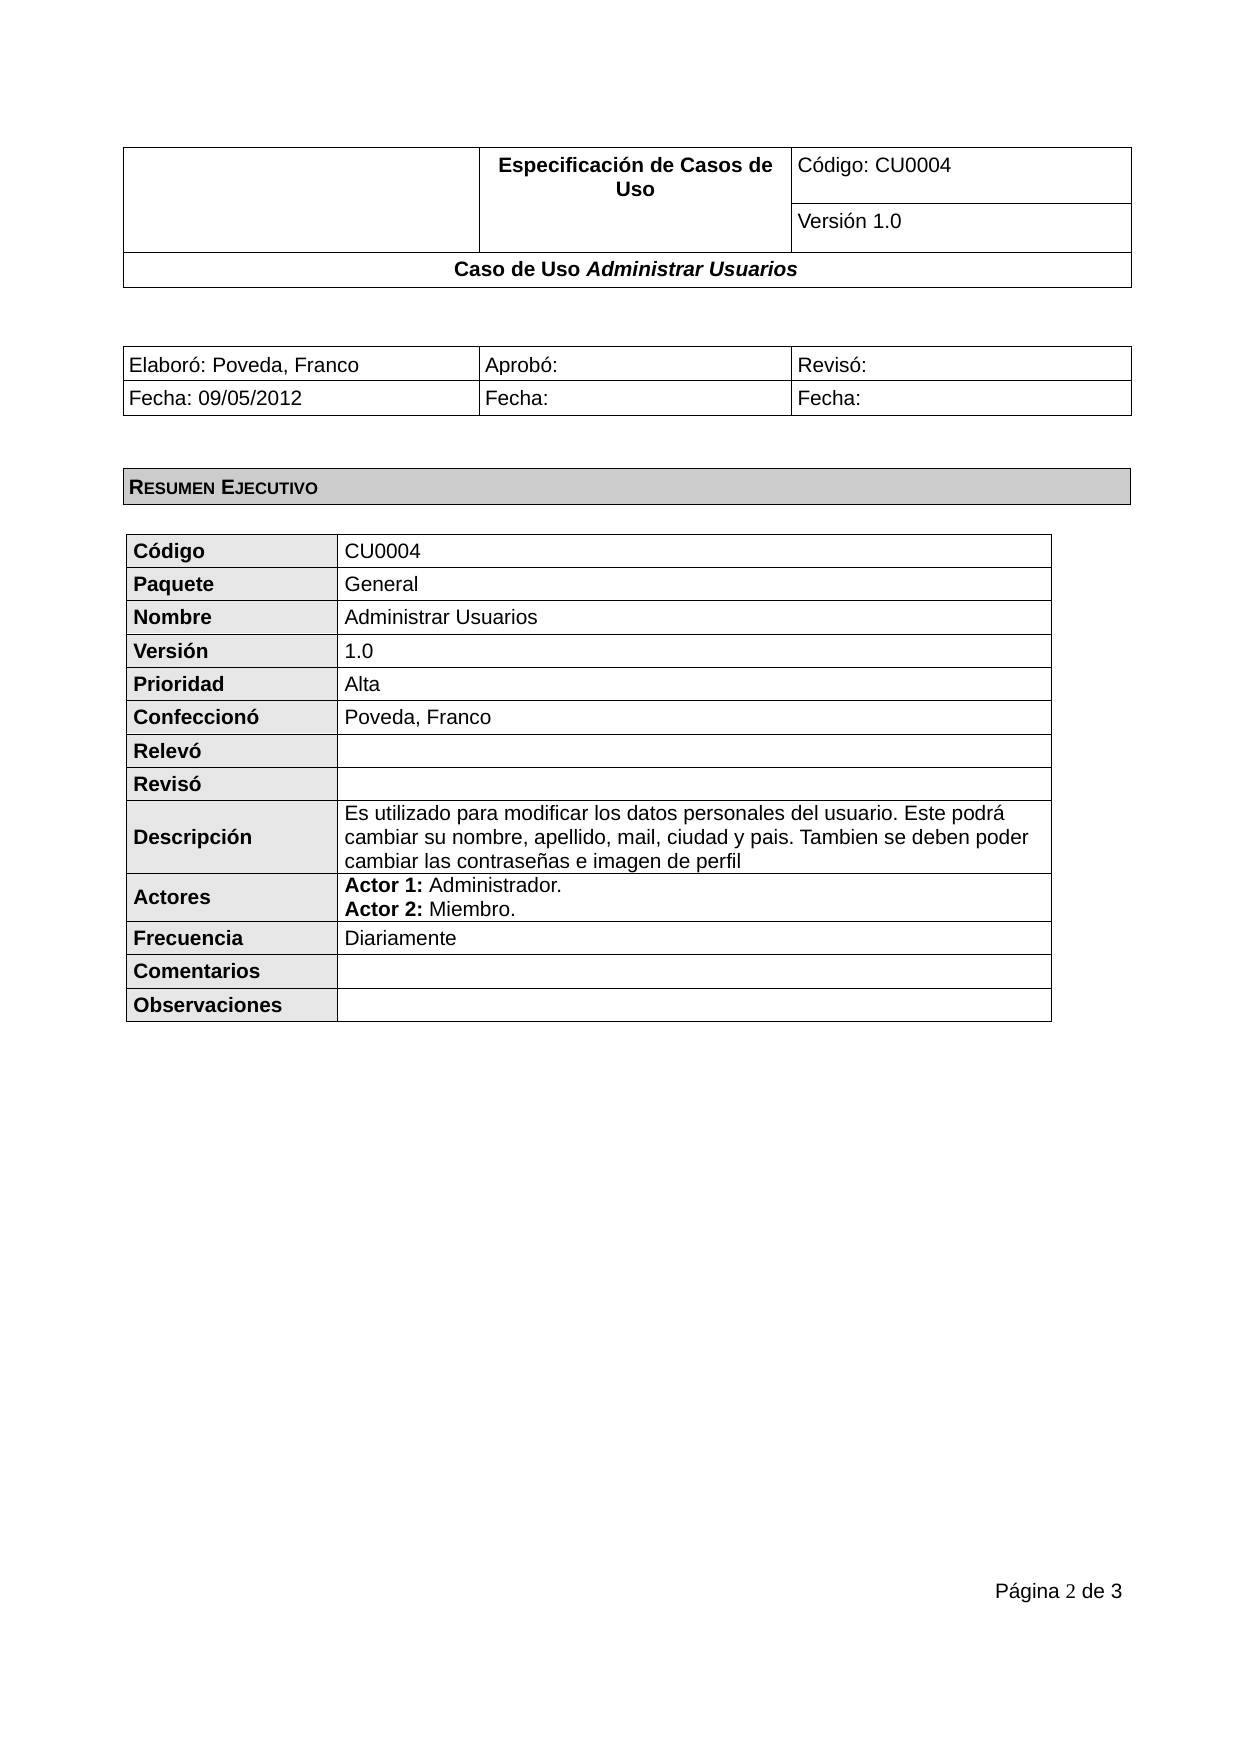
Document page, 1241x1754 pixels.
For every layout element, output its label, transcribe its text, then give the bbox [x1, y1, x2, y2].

table_cell Versión [127, 635, 337, 667]
table_header Elaboró: Poveda, Franco [124, 347, 479, 380]
table_cell Poveda, Franco [338, 701, 1051, 733]
table_cell Observaciones [127, 989, 337, 1021]
table_cell Confeccionó [127, 701, 337, 733]
table_cell Frecuencia [127, 922, 337, 954]
table_cell Nombre [127, 601, 337, 633]
table_cell Diariamente [338, 922, 1051, 954]
table_cell Alta [338, 668, 1051, 700]
table_cell Es utilizado para modificar los datos personales del usuario. Este podrá cambiar su nombre, apellido, mail, ciudad y pais. Tambien se deben poder cambiar las contraseñas e imagen de perfil [338, 801, 1051, 873]
table_header Código [127, 535, 337, 567]
table_cell Fecha: [480, 381, 791, 415]
table_cell Administrar Usuarios [338, 601, 1051, 633]
table_cell Comentarios [127, 955, 337, 988]
table_cell Paquete [127, 568, 337, 600]
table_cell Descripción [127, 801, 337, 873]
table_header Resumen Ejecutivo [124, 469, 1130, 504]
table_header CU0004 [338, 535, 1051, 567]
table_header Revisó: [792, 347, 1131, 380]
table_cell Relevó [127, 735, 337, 767]
table_cell [338, 768, 1051, 800]
table_cell Actores [127, 874, 337, 921]
table_cell 1.0 [338, 635, 1051, 667]
table_cell [338, 989, 1051, 1021]
table_cell Prioridad [127, 668, 337, 700]
table_cell Fecha: [792, 381, 1131, 415]
table_cell [338, 735, 1051, 767]
table_cell General [338, 568, 1051, 600]
table_cell Fecha: 09/05/2012 [124, 381, 479, 415]
table_cell Revisó [127, 768, 337, 800]
table_header Aprobó: [480, 347, 791, 380]
table_cell [338, 955, 1051, 988]
table_cell Actor 1: Administrador. Actor 2: Miembro. [338, 874, 1051, 921]
